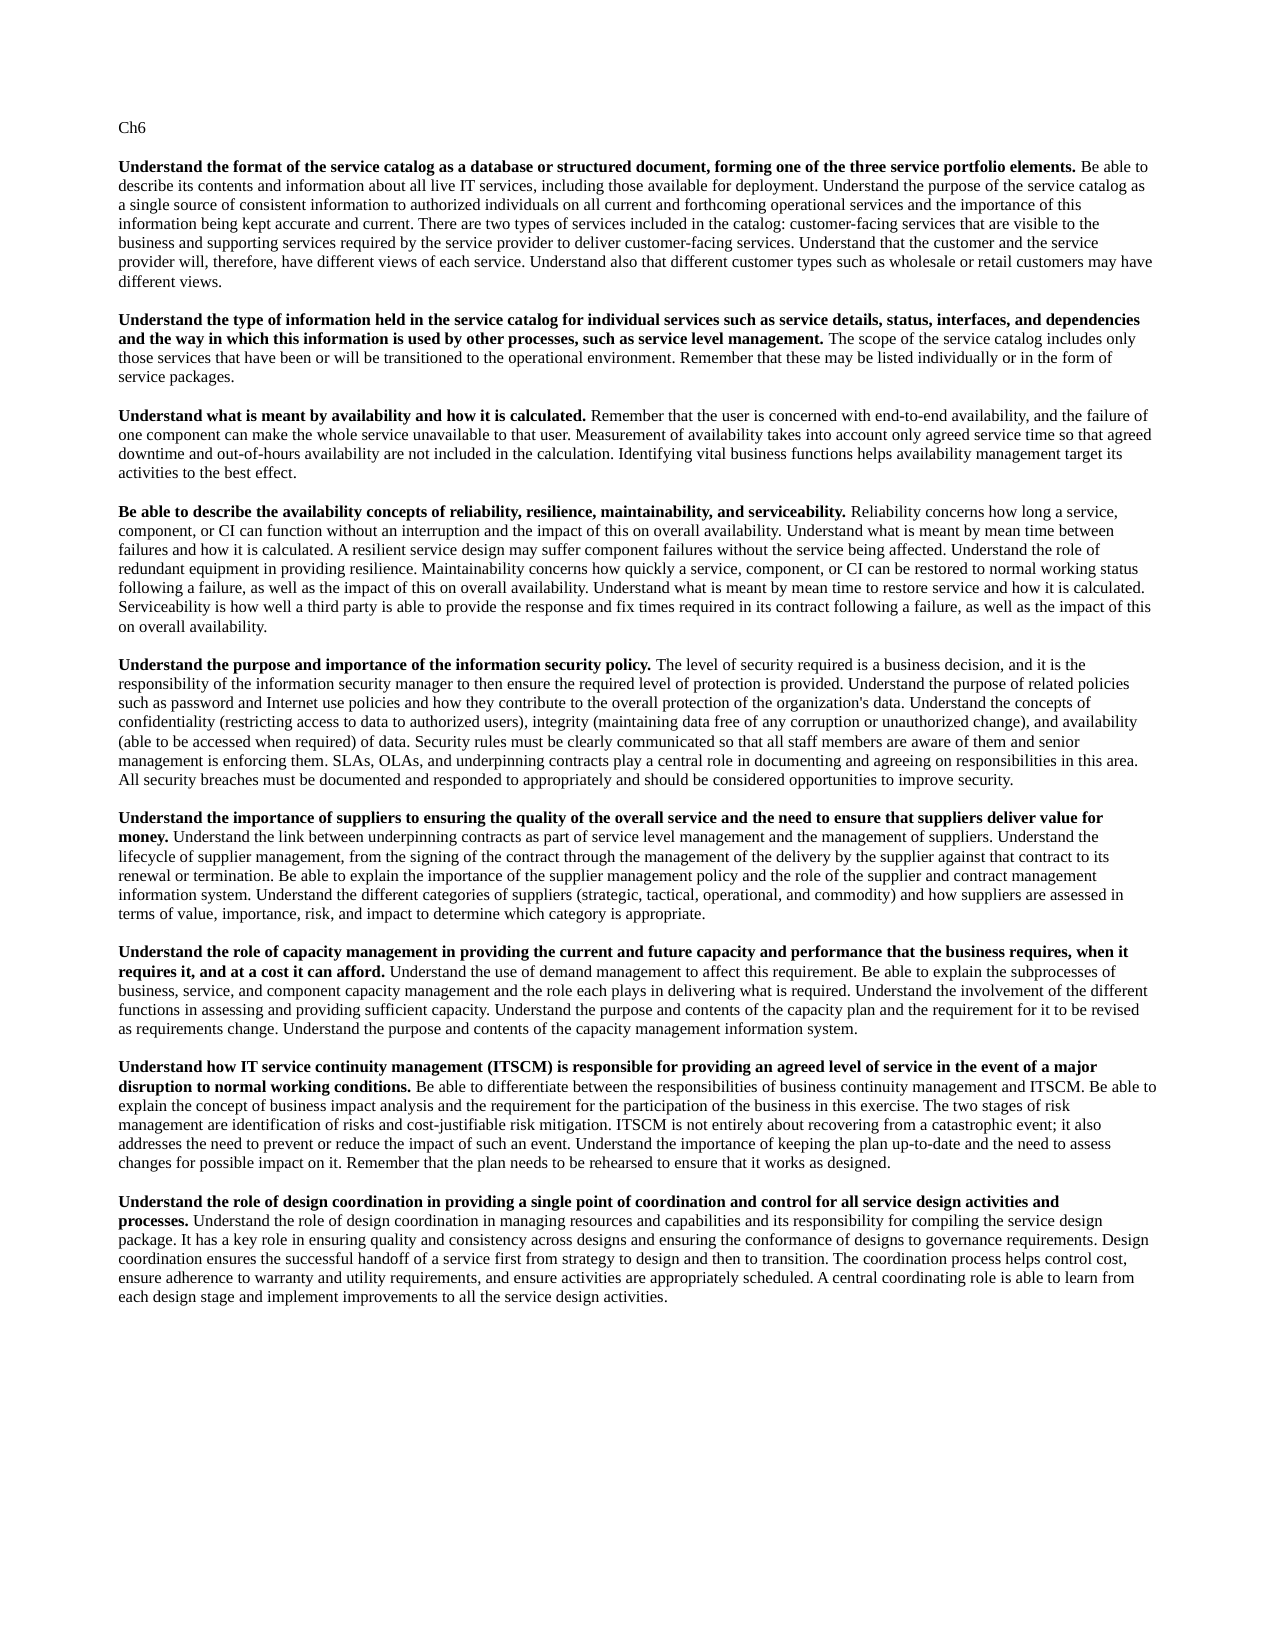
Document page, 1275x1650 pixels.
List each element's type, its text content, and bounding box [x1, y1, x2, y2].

text Understand the format of the service catalog as a database or structured document, forming one of the three service portfolio elements. Be able to describe its contents and information about all live IT services, including those available for deployment. Understand the purpose of the service catalog as a single source of consistent information to authorized individuals on all current and forthcoming operational services and the importance of this information being kept accurate and current. There are two types of services included in the catalog: customer-facing services that are visible to the business and supporting services required by the service provider to deliver customer-facing services. Understand that the customer and the service provider will, therefore, have different views of each service. Understand also that different customer types such as wholesale or retail customers may have different views. Understand the type of information held in the service catalog for individual services such as service details, status, interfaces, and dependencies and the way in which this information is used by other processes, such as service level management. The scope of the service catalog includes only those services that have been or will be transitioned to the operational environment. Remember that these may be listed individually or in the form of service packages. Understand what is meant by availability and how it is calculated. Remember that the user is concerned with end-to-end availability, and the failure of one component can make the whole service unavailable to that user. Measurement of availability takes into account only agreed service time so that agreed downtime and out-of-hours availability are not included in the calculation. Identifying vital business functions helps availability management target its activities to the best effect. Be able to describe the availability concepts of reliability, resilience, maintainability, and serviceability. Reliability concerns how long a service, component, or CI can function without an interruption and the impact of this on overall availability. Understand what is meant by mean time between failures and how it is calculated. A resilient service design may suffer component failures without the service being affected. Understand the role of redundant equipment in providing resilience. Maintainability concerns how quickly a service, component, or CI can be restored to normal working status following a failure, as well as the impact of this on overall availability. Understand what is meant by mean time to restore service and how it is calculated. Serviceability is how well a third party is able to provide the response and fix times required in its contract following a failure, as well as the impact of this on overall availability. Understand the purpose and importance of the information security policy. The level of security required is a business decision, and it is the responsibility of the information security manager to then ensure the required level of protection is provided. Understand the purpose of related policies such as password and Internet use policies and how they contribute to the overall protection of the organization's data. Understand the concepts of confidentiality (restricting access to data to authorized users), integrity (maintaining data free of any corruption or unauthorized change), and availability (able to be accessed when required) of data. Security rules must be clearly communicated so that all staff members are aware of them and senior management is enforcing them. SLAs, OLAs, and underpinning contracts play a central role in documenting and agreeing on responsibilities in this area. All security breaches must be documented and responded to appropriately and should be considered opportunities to improve security. Understand the importance of suppliers to ensuring the quality of the overall service and the need to ensure that suppliers deliver value for money. Understand the link between underpinning contracts as part of service level management and the management of suppliers. Understand the lifecycle of supplier management, from the signing of the contract through the management of the delivery by the supplier against that contract to its renewal or termination. Be able to explain the importance of the supplier management policy and the role of the supplier and contract management information system. Understand the different categories of suppliers (strategic, tactical, operational, and commodity) and how suppliers are assessed in terms of value, importance, risk, and impact to determine which category is appropriate. Understand the role of capacity management in providing the current and future capacity and performance that the business requires, when it requires it, and at a cost it can afford. Understand the use of demand management to affect this requirement. Be able to explain the subprocesses of business, service, and component capacity management and the role each plays in delivering what is required. Understand the involvement of the different functions in assessing and providing sufficient capacity. Understand the purpose and contents of the capacity plan and the requirement for it to be revised as requirements change. Understand the purpose and contents of the capacity management information system. Understand how IT service continuity management (ITSCM) is responsible for providing an agreed level of service in the event of a major disruption to normal working conditions. Be able to differentiate between the responsibilities of business continuity management and ITSCM. Be able to explain the concept of business impact analysis and the requirement for the participation of the business in this exercise. The two stages of risk management are identification of risks and cost-justifiable risk mitigation. ITSCM is not entirely about recovering from a catastrophic event; it also addresses the need to prevent or reduce the impact of such an event. Understand the importance of keeping the plan up-to-date and the need to assess changes for possible impact on it. Remember that the plan needs to be rehearsed to ensure that it works as designed. Understand the role of design coordination in providing a single point of coordination and control for all service design activities and processes. Understand the role of design coordination in managing resources and capabilities and its responsibility for compiling the service design package. It has a key role in ensuring quality and consistency across designs and ensuring the conformance of designs to governance requirements. Design coordination ensures the successful handoff of a service first from strategy to design and then to transition. The coordination process helps control cost, ensure adherence to warranty and utility requirements, and ensure activities are appropriately scheduled. A central coordinating role is able to learn from each design stage and implement improvements to all the service design activities. [118, 156, 1157, 1306]
text Ch6 [118, 118, 1157, 137]
